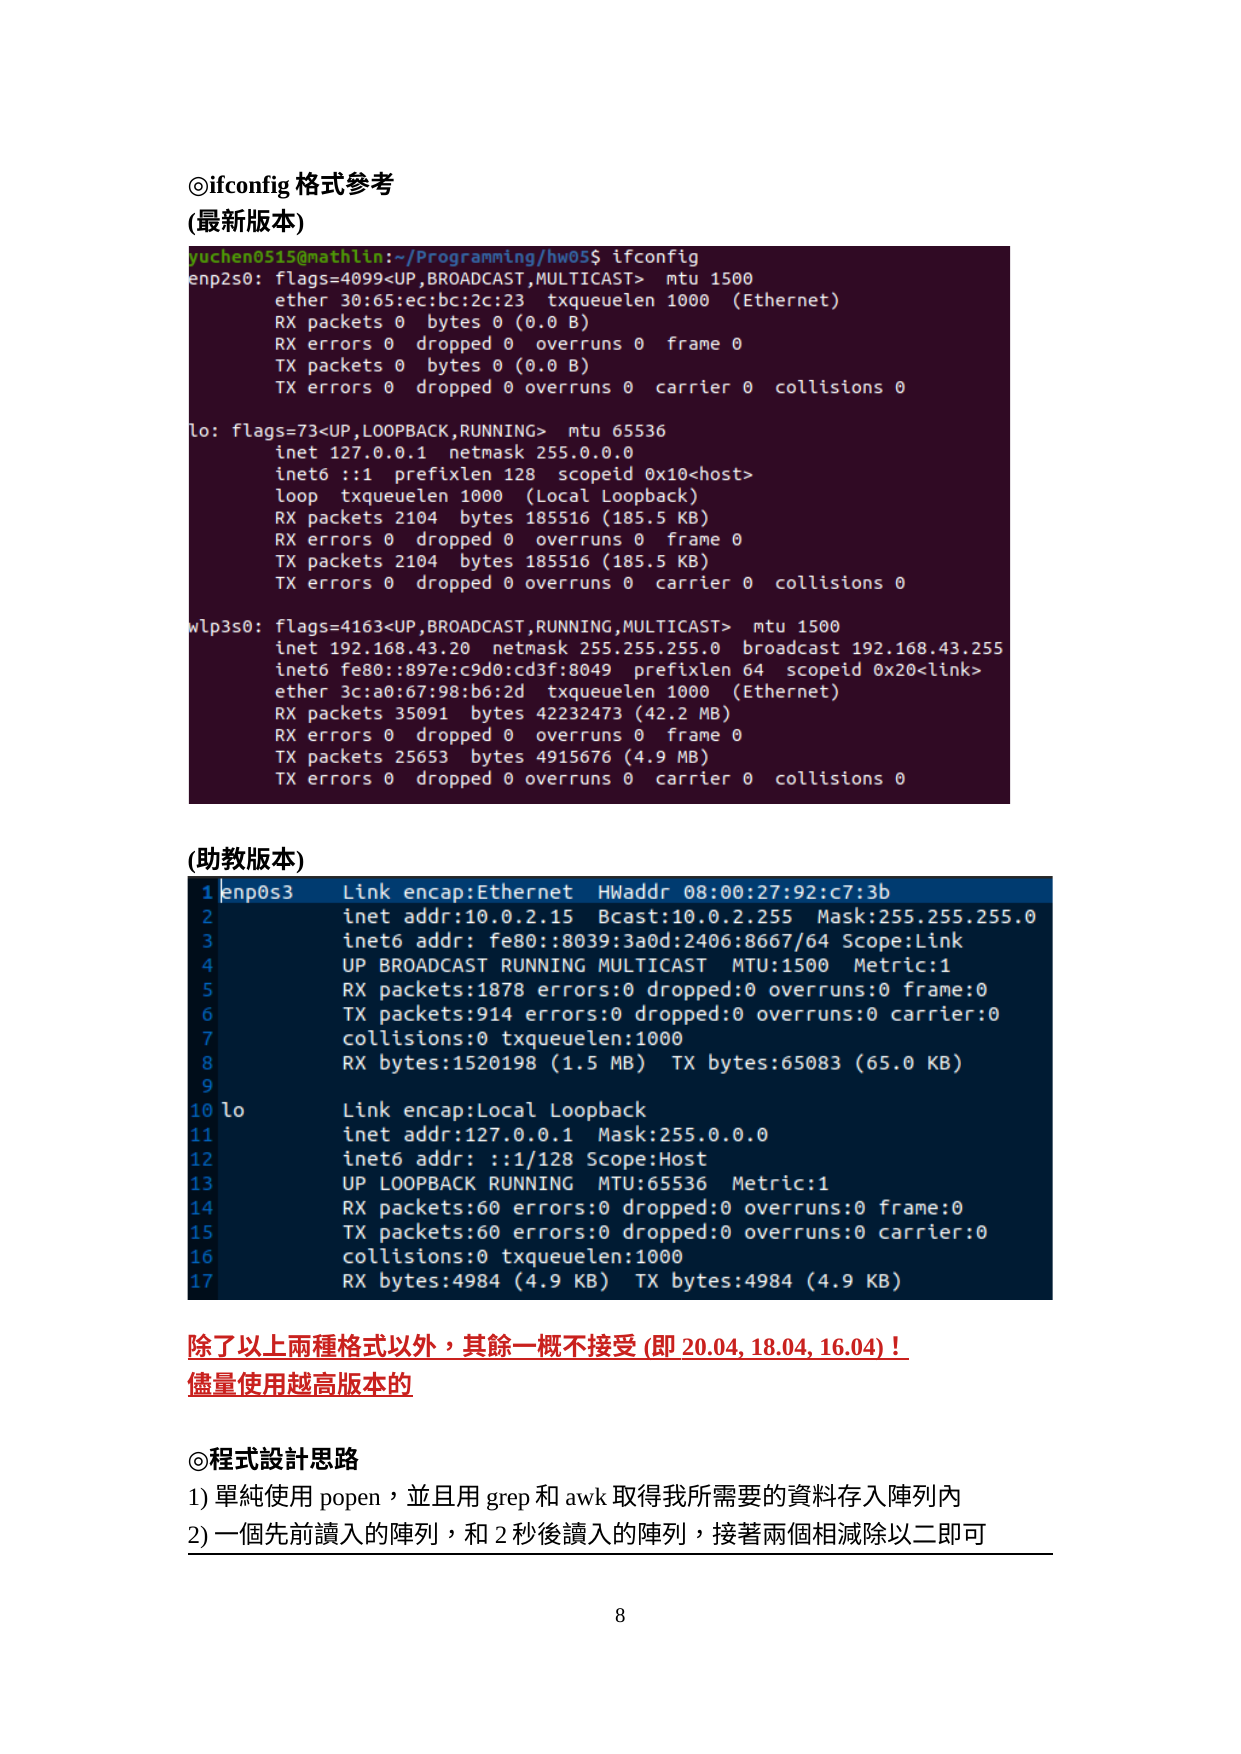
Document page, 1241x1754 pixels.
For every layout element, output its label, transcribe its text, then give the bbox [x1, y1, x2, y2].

text 2) 一個先前讀入的陣列，和2秒後讀入的陣列，接著兩個相減除以二即可 [187, 1514, 1053, 1555]
text (助教版本) [187, 839, 1053, 876]
picture [188, 246, 1011, 804]
text ◎程式設計思路 [187, 1439, 1053, 1476]
text (最新版本) [187, 201, 1053, 239]
picture [187, 876, 1053, 1300]
text 除了以上兩種格式以外，其餘一概不接受 (即20.04, 18.04, 16.04)！ [187, 1300, 1053, 1364]
text 儘量使用越高版本的 [187, 1364, 1053, 1401]
text ◎ifconfig格式參考 [187, 164, 1053, 201]
text 1) 單純使用popen，並且用grep和awk取得我所需要的資料存入陣列內 [187, 1476, 1053, 1514]
